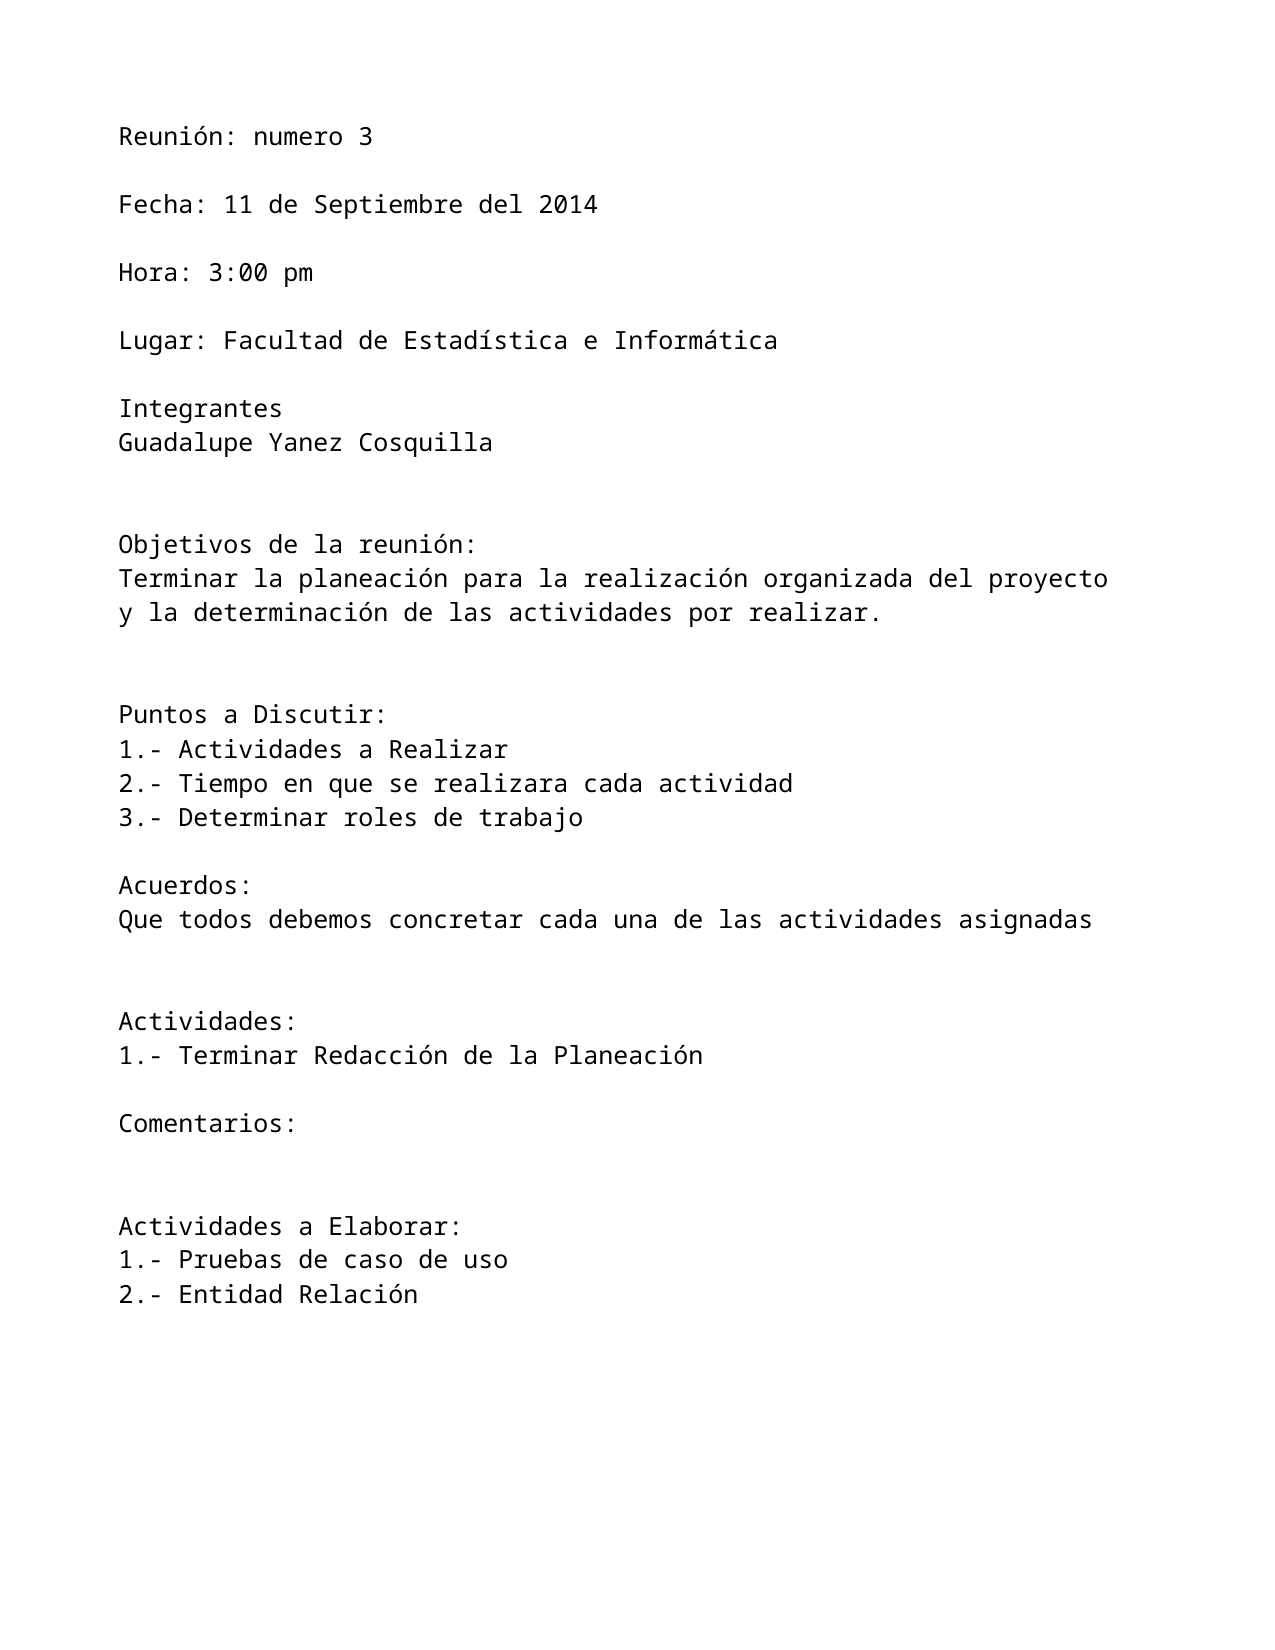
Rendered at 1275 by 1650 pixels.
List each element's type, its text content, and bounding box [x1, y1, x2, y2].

text 1.- Pruebas de caso de uso [118, 1242, 1157, 1276]
text Integrantes [118, 391, 1157, 425]
text Actividades: [118, 1004, 1157, 1038]
text Que todos debemos concretar cada una de las actividades asignadas [118, 902, 1157, 936]
text Comentarios: [118, 1106, 1157, 1140]
text 2.- Entidad Relación [118, 1276, 1157, 1310]
text Reunión: numero 3 [118, 118, 1157, 152]
text Lugar: Facultad de Estadística e Informática [118, 322, 1157, 357]
text Terminar la planeación para la realización organizada del proyecto [118, 561, 1157, 595]
text 1.- Terminar Redacción de la Planeación [118, 1038, 1157, 1072]
text Acuerdos: [118, 867, 1157, 902]
text Hora: 3:00 pm [118, 254, 1157, 288]
text Puntos a Discutir: [118, 697, 1157, 731]
text Actividades a Elaborar: [118, 1208, 1157, 1242]
text 2.- Tiempo en que se realizara cada actividad [118, 765, 1157, 799]
text 1.- Actividades a Realizar [118, 731, 1157, 765]
text 3.- Determinar roles de trabajo [118, 799, 1157, 833]
text Guadalupe Yanez Cosquilla [118, 425, 1157, 459]
text y la determinación de las actividades por realizar. [118, 595, 1157, 629]
text Fecha: 11 de Septiembre del 2014 [118, 186, 1157, 220]
text Objetivos de la reunión: [118, 527, 1157, 561]
